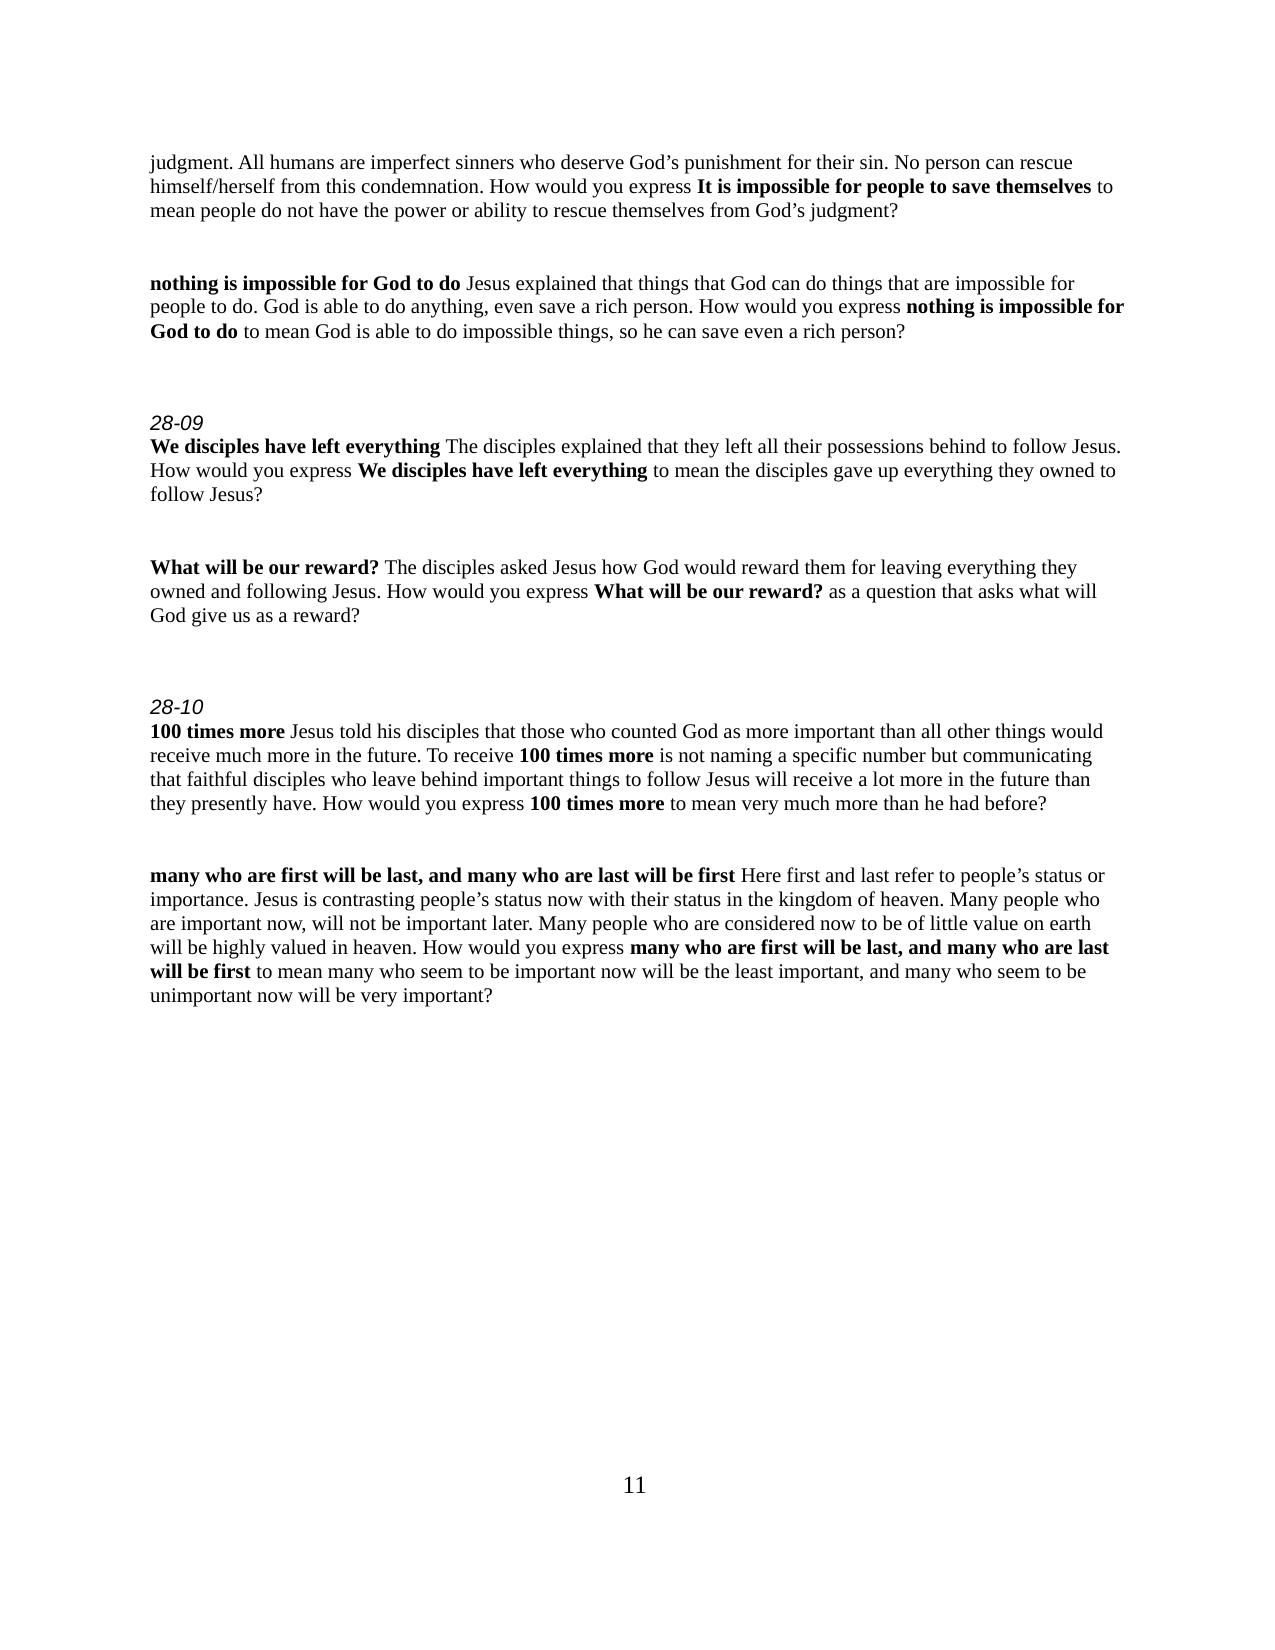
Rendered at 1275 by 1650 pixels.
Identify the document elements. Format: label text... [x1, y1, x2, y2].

text many who are first will be last, and many who are last will be first Here first and last refer to people’s status or importance. Jesus is contrasting people’s status now with their status in the kingdom of heaven. Many people who are important now, will not be important later. Many people who are considered now to be of little value on earth will be highly valued in heaven. How would you express many who are first will be last, and many who are last will be first to mean many who seem to be important now will be the least important, and many who seem to be unimportant now will be very important? [150, 863, 1125, 1007]
subtitle 28-10 [150, 694, 1125, 718]
text nothing is impossible for God to do Jesus explained that things that God can do things that are impossible for people to do. God is able to do anything, even save a rich person. How would you express nothing is impossible for God to do to mean God is able to do impossible things, so he can save even a rich person? [150, 270, 1125, 343]
text We disciples have left everything The disciples explained that they left all their possessions behind to follow Jesus. How would you express We disciples have left everything to mean the disciples gave up everything they owned to follow Jesus? [150, 434, 1125, 506]
text What will be our reward? The disciples asked Jesus how God would reward them for leaving everything they owned and following Jesus. How would you express What will be our reward? as a question that asks what will God give us as a reward? [150, 555, 1125, 627]
subtitle 28-09 [150, 410, 1125, 434]
text 100 times more Jesus told his disciples that those who counted God as more important than all other things would receive much more in the future. To receive 100 times more is not naming a specific number but communicating that faithful disciples who leave behind important things to follow Jesus will receive a lot more in the future than they presently have. How would you express 100 times more to mean very much more than he had before? [150, 718, 1125, 815]
text judgment. All humans are imperfect sinners who deserve God’s punishment for their sin. No person can rescue himself/herself from this condemnation. How would you express It is impossible for people to save themselves to mean people do not have the power or ability to rescue themselves from God’s judgment? [150, 150, 1125, 222]
